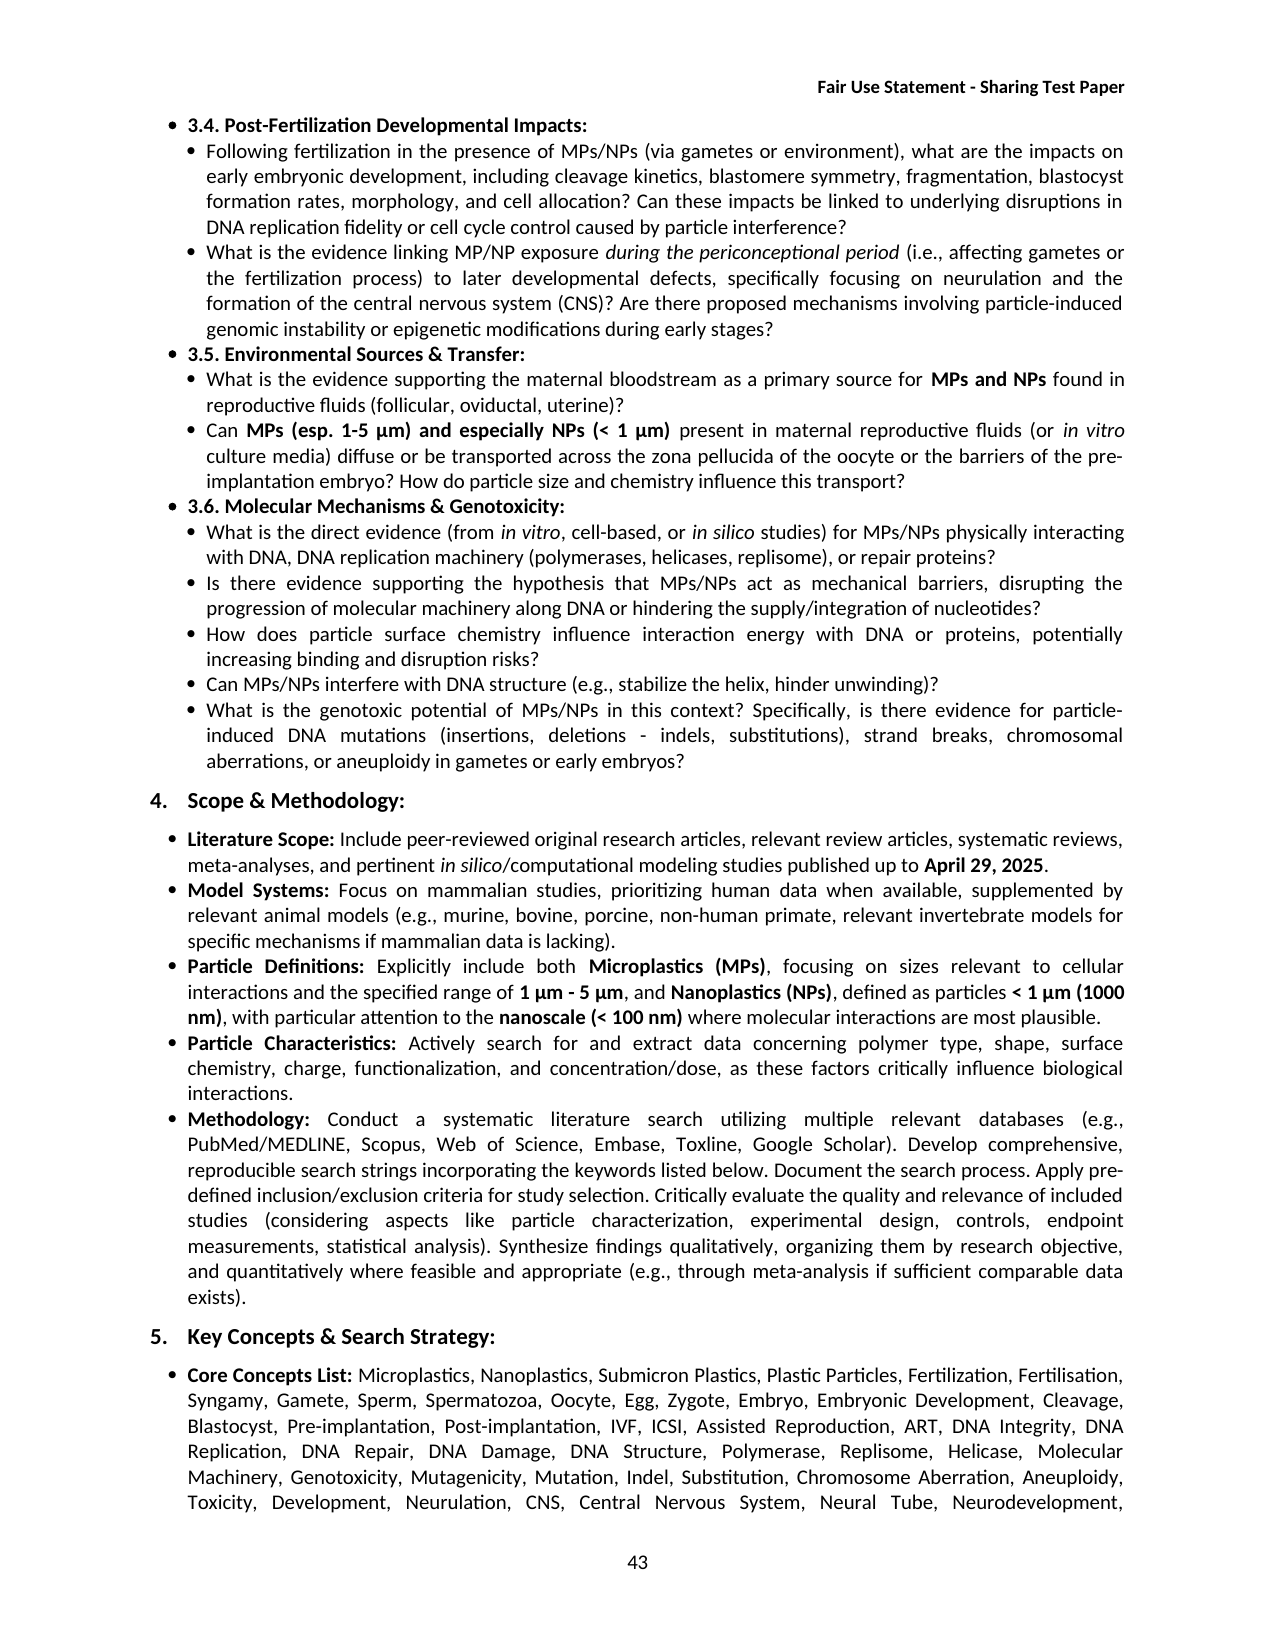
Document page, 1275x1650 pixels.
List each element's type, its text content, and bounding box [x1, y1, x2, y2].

list 3.5. Environmental Sources & Transfer: [169, 341, 1125, 367]
list Methodology: Conduct a systematic literature search utilizing multiple relevant databases (e.g., PubMed/MEDLINE, Scopus, Web of Science, Embase, Toxline, Google Scholar). Develop comprehensive, reproducible search strings incorporating the keywords listed below. Document the search process. Apply pre-defined inclusion/exclusion criteria for study selection. Critically evaluate the quality and relevance of included studies (considering aspects like particle characterization, experimental design, controls, endpoint measurements, statistical analysis). Synthesize findings qualitatively, organizing them by research objective, and quantitatively where feasible and appropriate (e.g., through meta-analysis if sufficient comparable data exists). [169, 1106, 1125, 1309]
list 3.4. Post-Fertilization Developmental Impacts: [169, 112, 1125, 138]
list What is the genotoxic potential of MPs/NPs in this context? Specifically, is there evidence for particle-induced DNA mutations (insertions, deletions - indels, substitutions), strand breaks, chromosomal aberrations, or aneuploidy in gametes or early embryos? [187, 697, 1125, 773]
list Can MPs (esp. 1-5 µm) and especially NPs (< 1 µm) present in maternal reproductive fluids (or in vitro culture media) diffuse or be transported across the zona pellucida of the oocyte or the barriers of the pre-implantation embryo? How do particle size and chemistry influence this transport? [187, 417, 1125, 494]
list Following fertilization in the presence of MPs/NPs (via gametes or environment), what are the impacts on early embryonic development, including cleavage kinetics, blastomere symmetry, fragmentation, blastocyst formation rates, morphology, and cell allocation? Can these impacts be linked to underlying disruptions in DNA replication fidelity or cell cycle control caused by particle interference? [187, 138, 1125, 239]
list Can MPs/NPs interfere with DNA structure (e.g., stabilize the helix, hinder unwinding)? [187, 672, 1125, 697]
list Core Concepts List: Microplastics, Nanoplastics, Submicron Plastics, Plastic Particles, Fertilization, Fertilisation, Syngamy, Gamete, Sperm, Spermatozoa, Oocyte, Egg, Zygote, Embryo, Embryonic Development, Cleavage, Blastocyst, Pre-implantation, Post-implantation, IVF, ICSI, Assisted Reproduction, ART, DNA Integrity, DNA Replication, DNA Repair, DNA Damage, DNA Structure, Polymerase, Replisome, Helicase, Molecular Machinery, Genotoxicity, Mutagenicity, Mutation, Indel, Substitution, Chromosome Aberration, Aneuploidy, Toxicity, Development, Neurulation, CNS, Central Nervous System, Neural Tube, Neurodevelopment, [169, 1362, 1125, 1515]
list Is there evidence supporting the hypothesis that MPs/NPs act as mechanical barriers, disrupting the progression of molecular machinery along DNA or hindering the supply/integration of nucleotides? [187, 570, 1125, 621]
list What is the evidence linking MP/NP exposure during the periconceptional period (i.e., affecting gametes or the fertilization process) to later developmental defects, specifically focusing on neurulation and the formation of the central nervous system (CNS)? Are there proposed mechanisms involving particle-induced genomic instability or epigenetic modifications during early stages? [187, 239, 1125, 341]
list Model Systems: Focus on mammalian studies, prioritizing human data when available, supplemented by relevant animal models (e.g., murine, bovine, porcine, non-human primate, relevant invertebrate models for specific mechanisms if mammalian data is lacking). [169, 877, 1125, 953]
subtitle Scope & Methodology: [150, 786, 1125, 814]
subtitle Key Concepts & Search Strategy: [150, 1322, 1125, 1350]
list Particle Characteristics: Actively search for and extract data concerning polymer type, shape, surface chemistry, charge, functionalization, and concentration/dose, as these factors critically influence biological interactions. [169, 1030, 1125, 1106]
list How does particle surface chemistry influence interaction energy with DNA or proteins, potentially increasing binding and disruption risks? [187, 621, 1125, 672]
list Particle Definitions: Explicitly include both Microplastics (MPs), focusing on sizes relevant to cellular interactions and the specified range of 1 µm - 5 µm, and Nanoplastics (NPs), defined as particles < 1 µm (1000 nm), with particular attention to the nanoscale (< 100 nm) where molecular interactions are most plausible. [169, 953, 1125, 1030]
list Literature Scope: Include peer-reviewed original research articles, relevant review articles, systematic reviews, meta-analyses, and pertinent in silico/computational modeling studies published up to April 29, 2025. [169, 826, 1125, 877]
list 3.6. Molecular Mechanisms & Genotoxicity: [169, 494, 1125, 519]
list What is the direct evidence (from in vitro, cell-based, or in silico studies) for MPs/NPs physically interacting with DNA, DNA replication machinery (polymerases, helicases, replisome), or repair proteins? [187, 519, 1125, 570]
list What is the evidence supporting the maternal bloodstream as a primary source for MPs and NPs found in reproductive fluids (follicular, oviductal, uterine)? [187, 367, 1125, 417]
